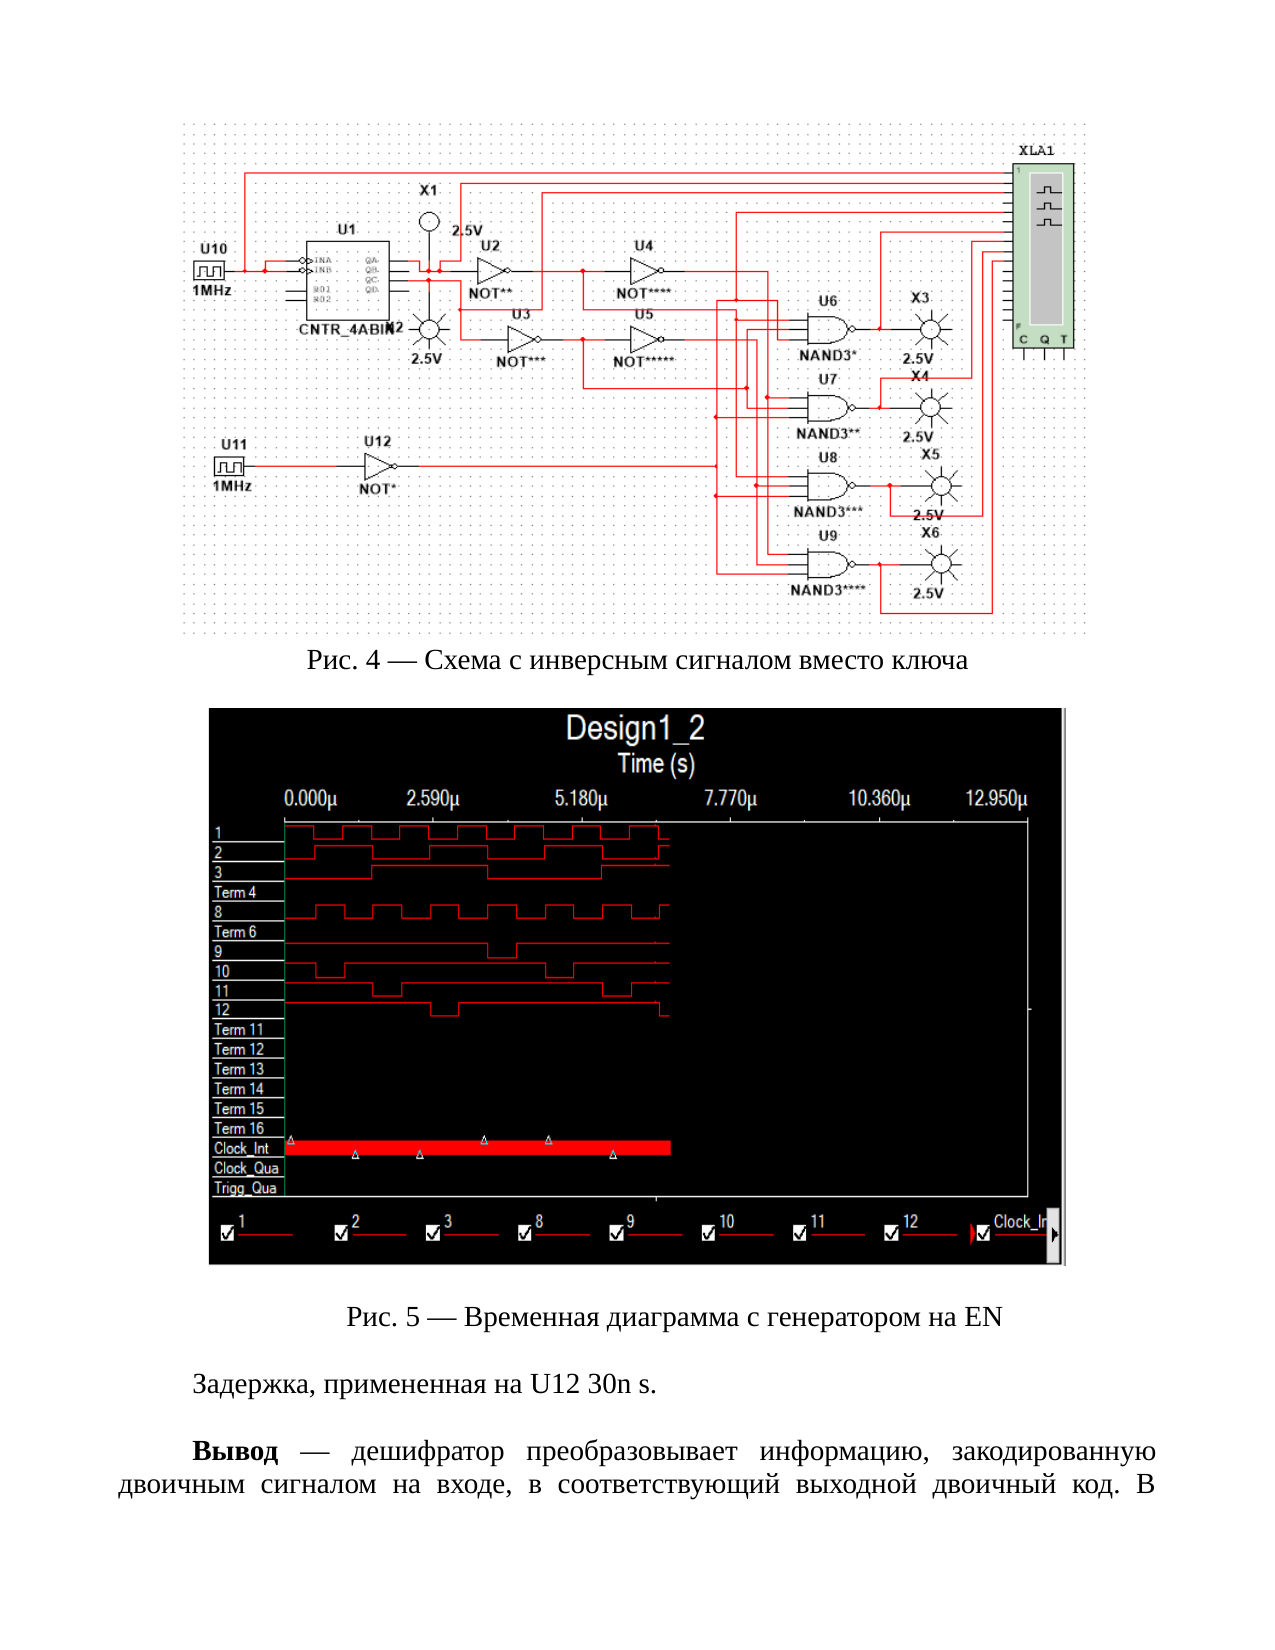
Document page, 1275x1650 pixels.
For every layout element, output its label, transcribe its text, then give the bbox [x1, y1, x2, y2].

picture [208, 708, 1067, 1266]
text Задержка, примененная на U12 30n s. [118, 1366, 1157, 1399]
text Рис. 5 — Временная диаграмма с генератором на EN [118, 1299, 1157, 1332]
text Рис. 4 — Схема с инверсным сигналом вместо ключа [118, 118, 1157, 675]
text Вывод — дешифратор преобразовывает информацию, закодированную двоичным сигналом на входе, в соответствующий выходной двоичный код. В [118, 1433, 1157, 1500]
picture [180, 118, 1095, 642]
